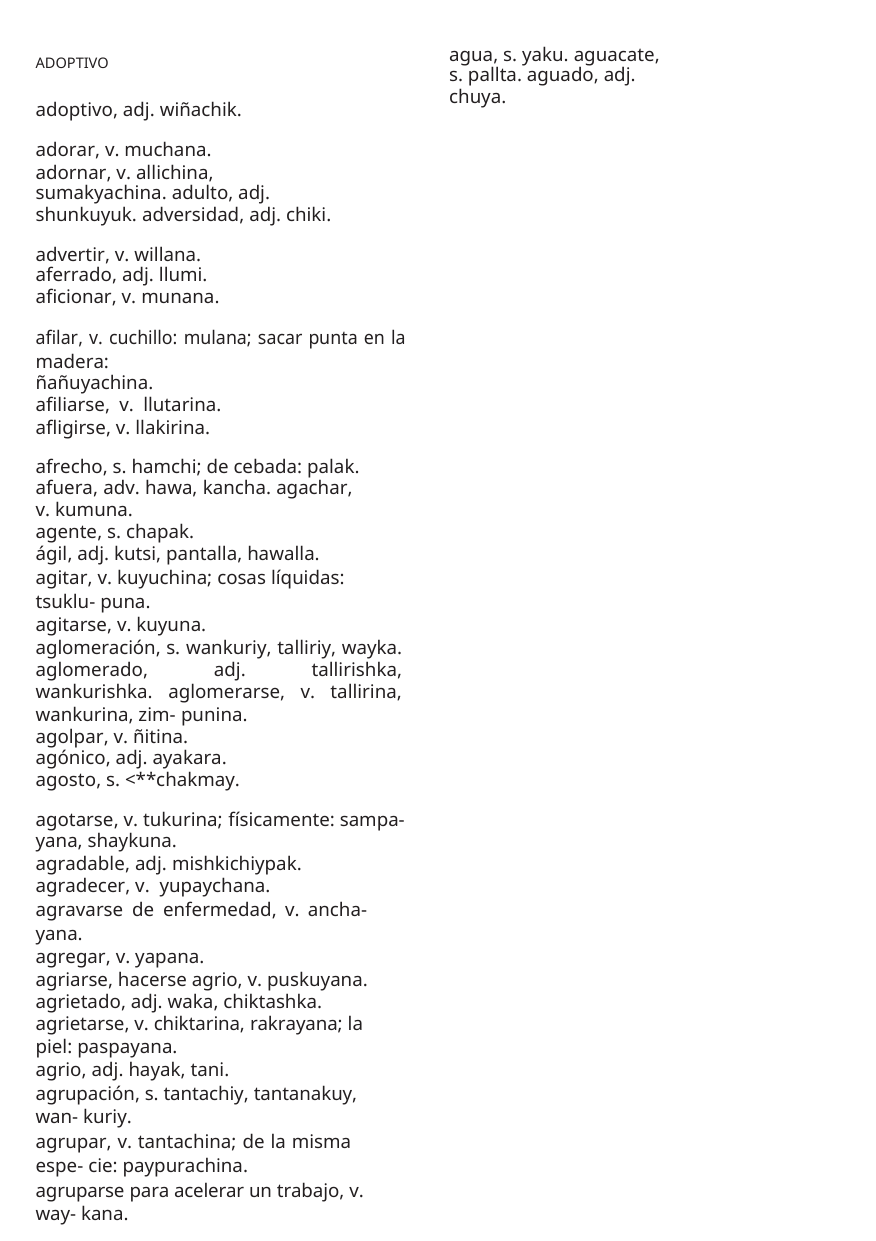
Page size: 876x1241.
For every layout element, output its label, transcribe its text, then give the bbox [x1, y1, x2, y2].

text adoptivo, adj. wiñachik. [35, 97, 406, 121]
text agitarse, v. kuyuna. [35, 614, 406, 636]
text agua, s. yaku. aguacate, s. pallta. aguado, adj. chuya. [449, 44, 664, 109]
text agolpar, v. ñitina. agónico, adj. ayakara. agosto, s. <**chakmay. [35, 727, 241, 792]
text agregar, v. yapana. [35, 946, 406, 968]
text agrupar, v. tantachina; de la misma espe- cie: paypurachina. [35, 1129, 403, 1178]
text agradable, adj. mishkichiypak. [35, 852, 406, 875]
text aglomeración, s. wankuriy, talliriy, wayka. aglomerado, adj. tallirishka, wankurishka. aglomerarse, v. tallirina, wankurina, zim- punina. [35, 636, 402, 726]
text agitar, v. kuyuchina; cosas líquidas: tsuklu- puna. [35, 565, 402, 614]
text agente, s. chapak. [35, 521, 406, 543]
text agriarse, hacerse agrio, v. puskuyana. agrietado, adj. waka, chiktashka. agrietarse, v. chiktarina, rakrayana; la piel: paspayana. [35, 968, 403, 1058]
text ágil, adj. kutsi, pantalla, hawalla. [35, 543, 406, 565]
text yana, shaykuna. [35, 831, 406, 852]
text agradecer, v. yupaychana. [35, 875, 406, 897]
text agrupación, s. tantachiy, tantanakuy, wan- kuriy. [35, 1081, 402, 1129]
text madera: ñañuyachina. afiliarse, v. llutarina. afligirse, v. llakirina. [35, 350, 221, 439]
text agruparse para acelerar un trabajo, v. way- kana. [35, 1178, 402, 1226]
text afilar, v. cuchillo: mulana; sacar punta en la [35, 326, 406, 349]
text agrio, adj. hayak, tani. [35, 1058, 406, 1081]
text ADOPTIVO [35, 53, 406, 73]
text afrecho, s. hamchi; de cebada: palak. afuera, adv. hawa, kancha. agachar, v. kumuna. [35, 456, 363, 521]
text agravarse de enfermedad, v. ancha- yana. [35, 897, 406, 946]
text adornar, v. allichina, sumakyachina. adulto, adj. shunkuyuk. adversidad, adj. chiki. [35, 162, 348, 227]
text agotarse, v. tukurina; físicamente: sampa- [35, 808, 406, 831]
text advertir, v. willana. aferrado, adj. llumi. aficionar, v. munana. [35, 244, 228, 309]
text adorar, v. muchana. [35, 138, 406, 161]
